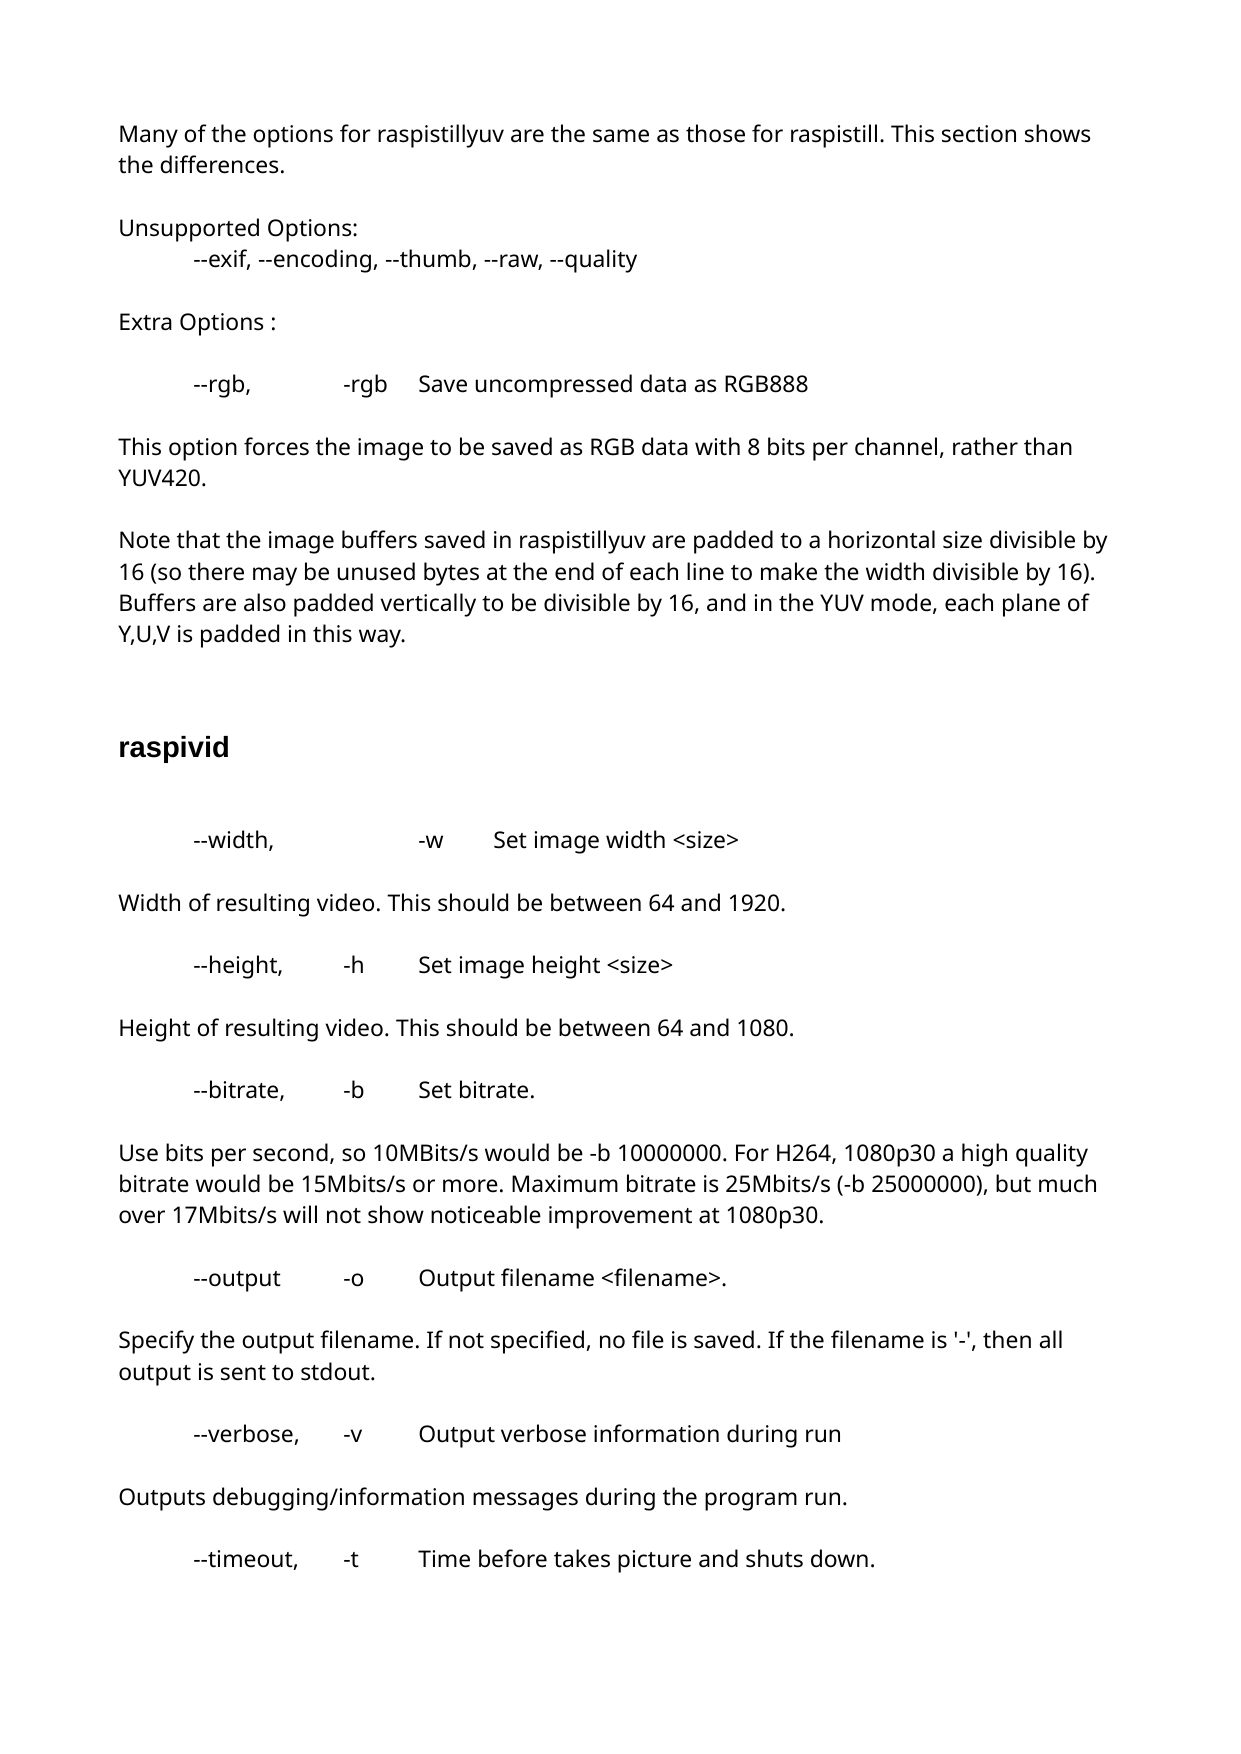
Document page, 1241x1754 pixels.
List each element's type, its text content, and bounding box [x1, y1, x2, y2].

text Specify the output filename. If not specified, no file is saved. If the filename is '-', then all output is sent to stdout. [118, 1324, 1122, 1387]
text --timeout, -t Time before takes picture and shuts down. [118, 1543, 1122, 1574]
text This option forces the image to be saved as RGB data with 8 bits per channel, rather than YUV420. [118, 431, 1122, 493]
text Many of the options for raspistillyuv are the same as those for raspistill. This section shows the differences. [118, 118, 1122, 181]
text Extra Options : [118, 306, 1122, 337]
text Outputs debugging/information messages during the program run. [118, 1481, 1122, 1512]
text Note that the image buffers saved in raspistillyuv are padded to a horizontal size divisible by 16 (so there may be unused bytes at the end of each line to make the width divisible by 16). Buffers are also padded vertically to be divisible by 16, and in the YUV mode, each plane of Y,U,V is padded in this way. [118, 524, 1122, 649]
text --verbose, -v Output verbose information during run [118, 1418, 1122, 1449]
text Unsupported Options: [118, 212, 1122, 243]
subtitle raspivid [118, 730, 1122, 763]
text Width of resulting video. This should be between 64 and 1920. [118, 887, 1122, 918]
text --height, -h Set image height <size> [118, 949, 1122, 981]
text --rgb, -rgb Save uncompressed data as RGB888 [118, 368, 1122, 399]
text --output -o Output filename <filename>. [118, 1262, 1122, 1293]
text --exif, --encoding, --thumb, --raw, --quality [118, 243, 1122, 274]
text Use bits per second, so 10MBits/s would be -b 10000000. For H264, 1080p30 a high quality bitrate would be 15Mbits/s or more. Maximum bitrate is 25Mbits/s (-b 25000000), but much over 17Mbits/s will not show noticeable improvement at 1080p30. [118, 1137, 1122, 1231]
text --bitrate, -b Set bitrate. [118, 1074, 1122, 1106]
text Height of resulting video. This should be between 64 and 1080. [118, 1012, 1122, 1043]
text --width, -w Set image width <size> [118, 824, 1122, 856]
